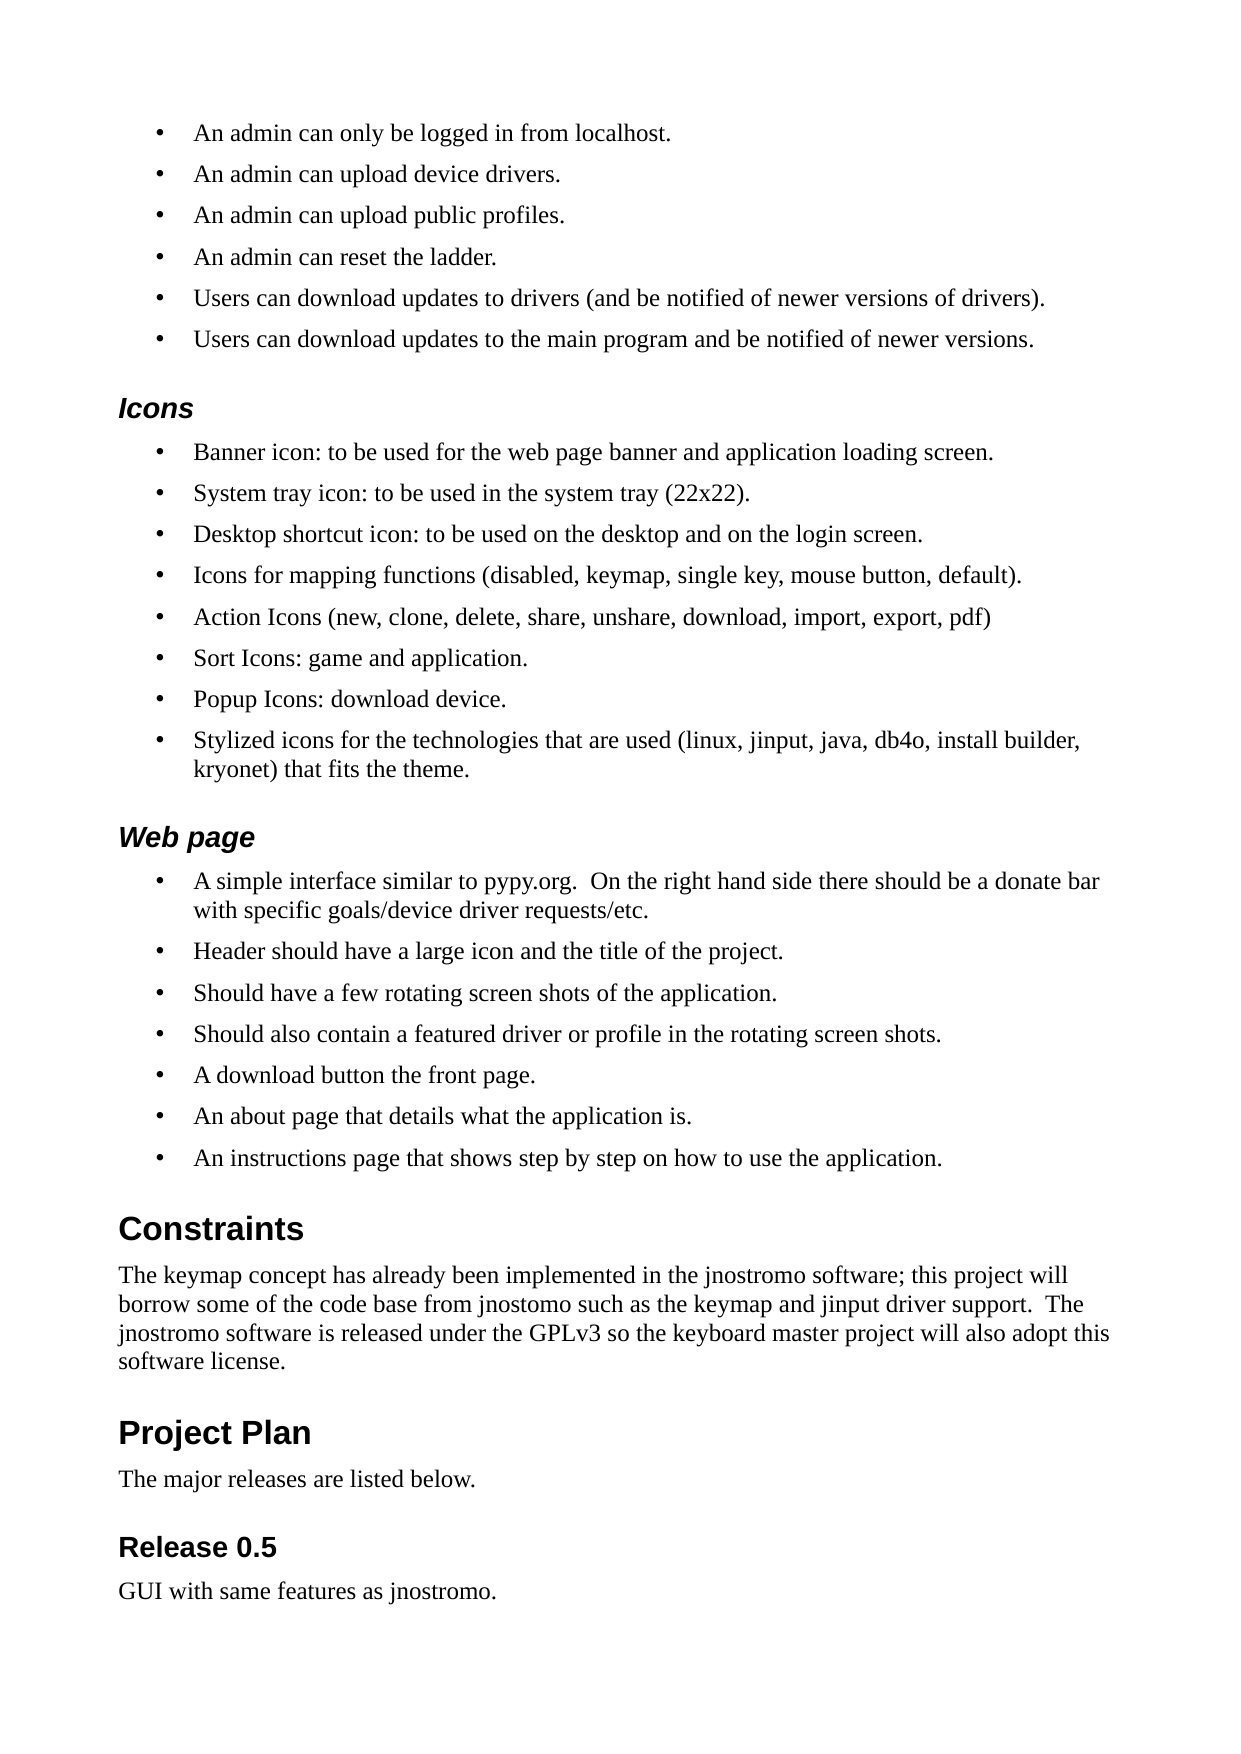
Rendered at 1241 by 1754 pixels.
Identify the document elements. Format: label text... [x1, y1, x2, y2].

list Should have a few rotating screen shots of the application. [156, 978, 1122, 1006]
list Banner icon: to be used for the web page banner and application loading screen. [156, 437, 1122, 465]
list Desktop shortcut icon: to be used on the desktop and on the login screen. [156, 519, 1122, 548]
list System tray icon: to be used in the system tray (22x22). [156, 478, 1122, 507]
text The major releases are listed below. [118, 1464, 1122, 1492]
list An instructions page that shows step by step on how to use the application. [156, 1143, 1122, 1171]
list An about page that details what the application is. [156, 1101, 1122, 1130]
list Action Icons (new, clone, delete, share, unshare, download, import, export, pdf) [156, 602, 1122, 630]
list Stylized icons for the technologies that are used (linux, jinput, java, db4o, install builder, kryonet) that fits the theme. [156, 725, 1122, 783]
subtitle Project Plan [118, 1413, 1122, 1451]
list Popup Icons: download device. [156, 684, 1122, 713]
list An admin can upload public profiles. [156, 201, 1122, 229]
list Header should have a large icon and the title of the project. [156, 936, 1122, 965]
subtitle Constraints [118, 1209, 1122, 1248]
subtitle Web page [118, 820, 1122, 854]
list An admin can reset the ladder. [156, 242, 1122, 271]
text The keymap concept has already been implemented in the jnostromo software; this project will borrow some of the code base from jnostomo such as the keymap and jinput driver support. The jnostromo software is released under the GPLv3 so the keyboard master project will also adopt this software license. [118, 1260, 1122, 1375]
list A download button the front page. [156, 1060, 1122, 1089]
list Should also contain a featured driver or profile in the rotating screen shots. [156, 1019, 1122, 1048]
list Users can download updates to drivers (and be notified of newer versions of drivers). [156, 283, 1122, 312]
text GUI with same features as jnostromo. [118, 1576, 1122, 1605]
list A simple interface similar to pypy.org. On the right hand side there should be a donate bar with specific goals/device driver requests/etc. [156, 866, 1122, 924]
list An admin can only be logged in from localhost. [156, 118, 1122, 147]
subtitle Release 0.5 [118, 1530, 1122, 1563]
subtitle Icons [118, 391, 1122, 424]
list Users can download updates to the main program and be notified of newer versions. [156, 324, 1122, 353]
list Sort Icons: game and application. [156, 643, 1122, 672]
list Icons for mapping functions (disabled, keymap, single key, mouse button, default). [156, 560, 1122, 589]
list An admin can upload device drivers. [156, 159, 1122, 188]
